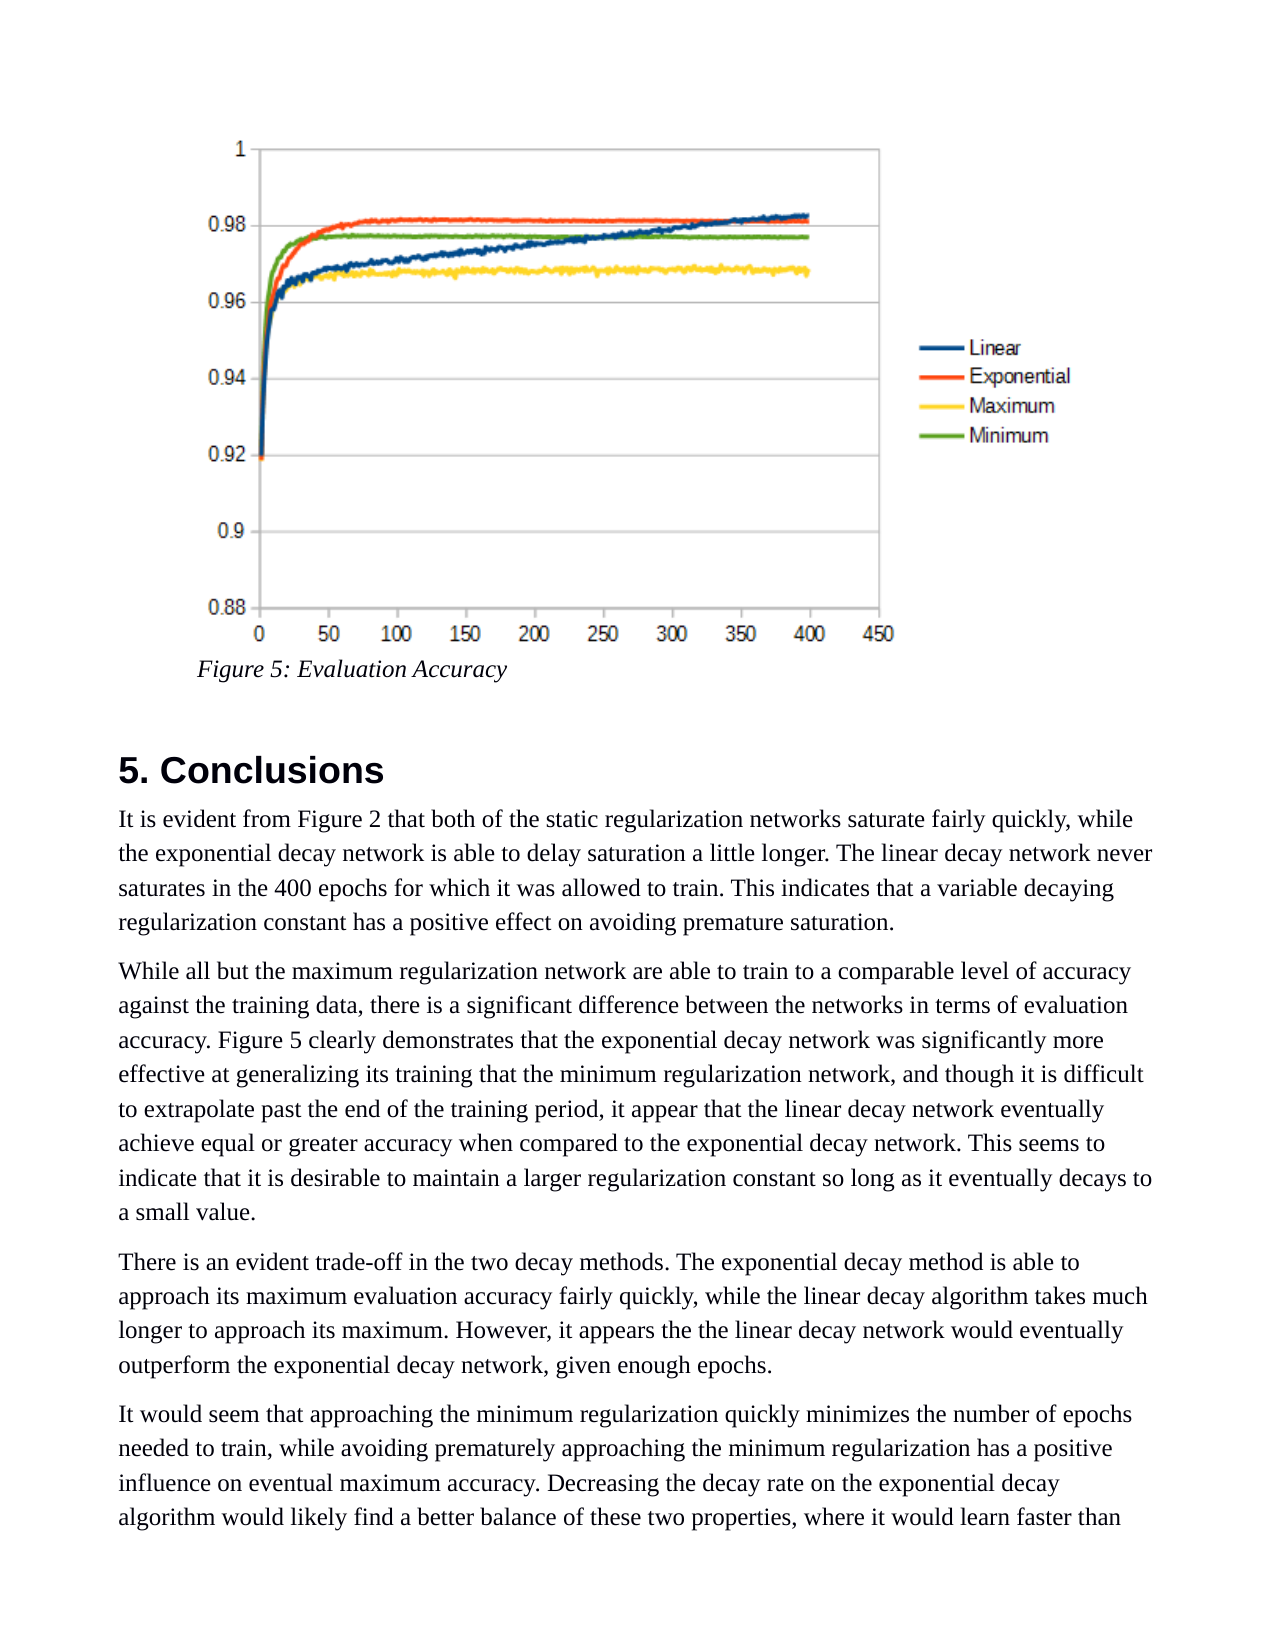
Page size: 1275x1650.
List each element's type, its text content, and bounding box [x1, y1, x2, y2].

text It would seem that approaching the minimum regularization quickly minimizes the number of epochs needed to train, while avoiding prematurely approaching the minimum regularization has a positive influence on eventual maximum accuracy. Decreasing the decay rate on the exponential decay algorithm would likely find a better balance of these two properties, where it would learn faster than [118, 1399, 1157, 1531]
picture [196, 130, 1079, 654]
text While all but the maximum regularization network are able to train to a comparable level of accuracy against the training data, there is a significant difference between the networks in terms of evaluation accuracy. Figure 5 clearly demonstrates that the exponential decay network was significantly more effective at generalizing its training that the minimum regularization network, and though it is difficult to extrapolate past the end of the training period, it appear that the linear decay network eventually achieve equal or greater accuracy when compared to the exponential decay network. This seems to indicate that it is desirable to maintain a larger regularization constant so long as it eventually decays to a small value. [118, 956, 1157, 1226]
text Figure 5: Evaluation Accuracy [197, 654, 1078, 683]
text There is an evident trade-off in the two decay methods. The exponential decay method is able to approach its maximum evaluation accuracy fairly quickly, while the linear decay algorithm takes much longer to approach its maximum. However, it appears the the linear decay network would eventually outperform the exponential decay network, given enough epochs. [118, 1247, 1157, 1379]
subtitle 5. Conclusions [118, 748, 1157, 791]
text It is evident from Figure 2 that both of the static regularization networks saturate fairly quickly, while the exponential decay network is able to delay saturation a little longer. The linear decay network never saturates in the 400 epochs for which it was allowed to train. This indicates that a variable decaying regularization constant has a positive effect on avoiding premature saturation. [118, 804, 1157, 936]
